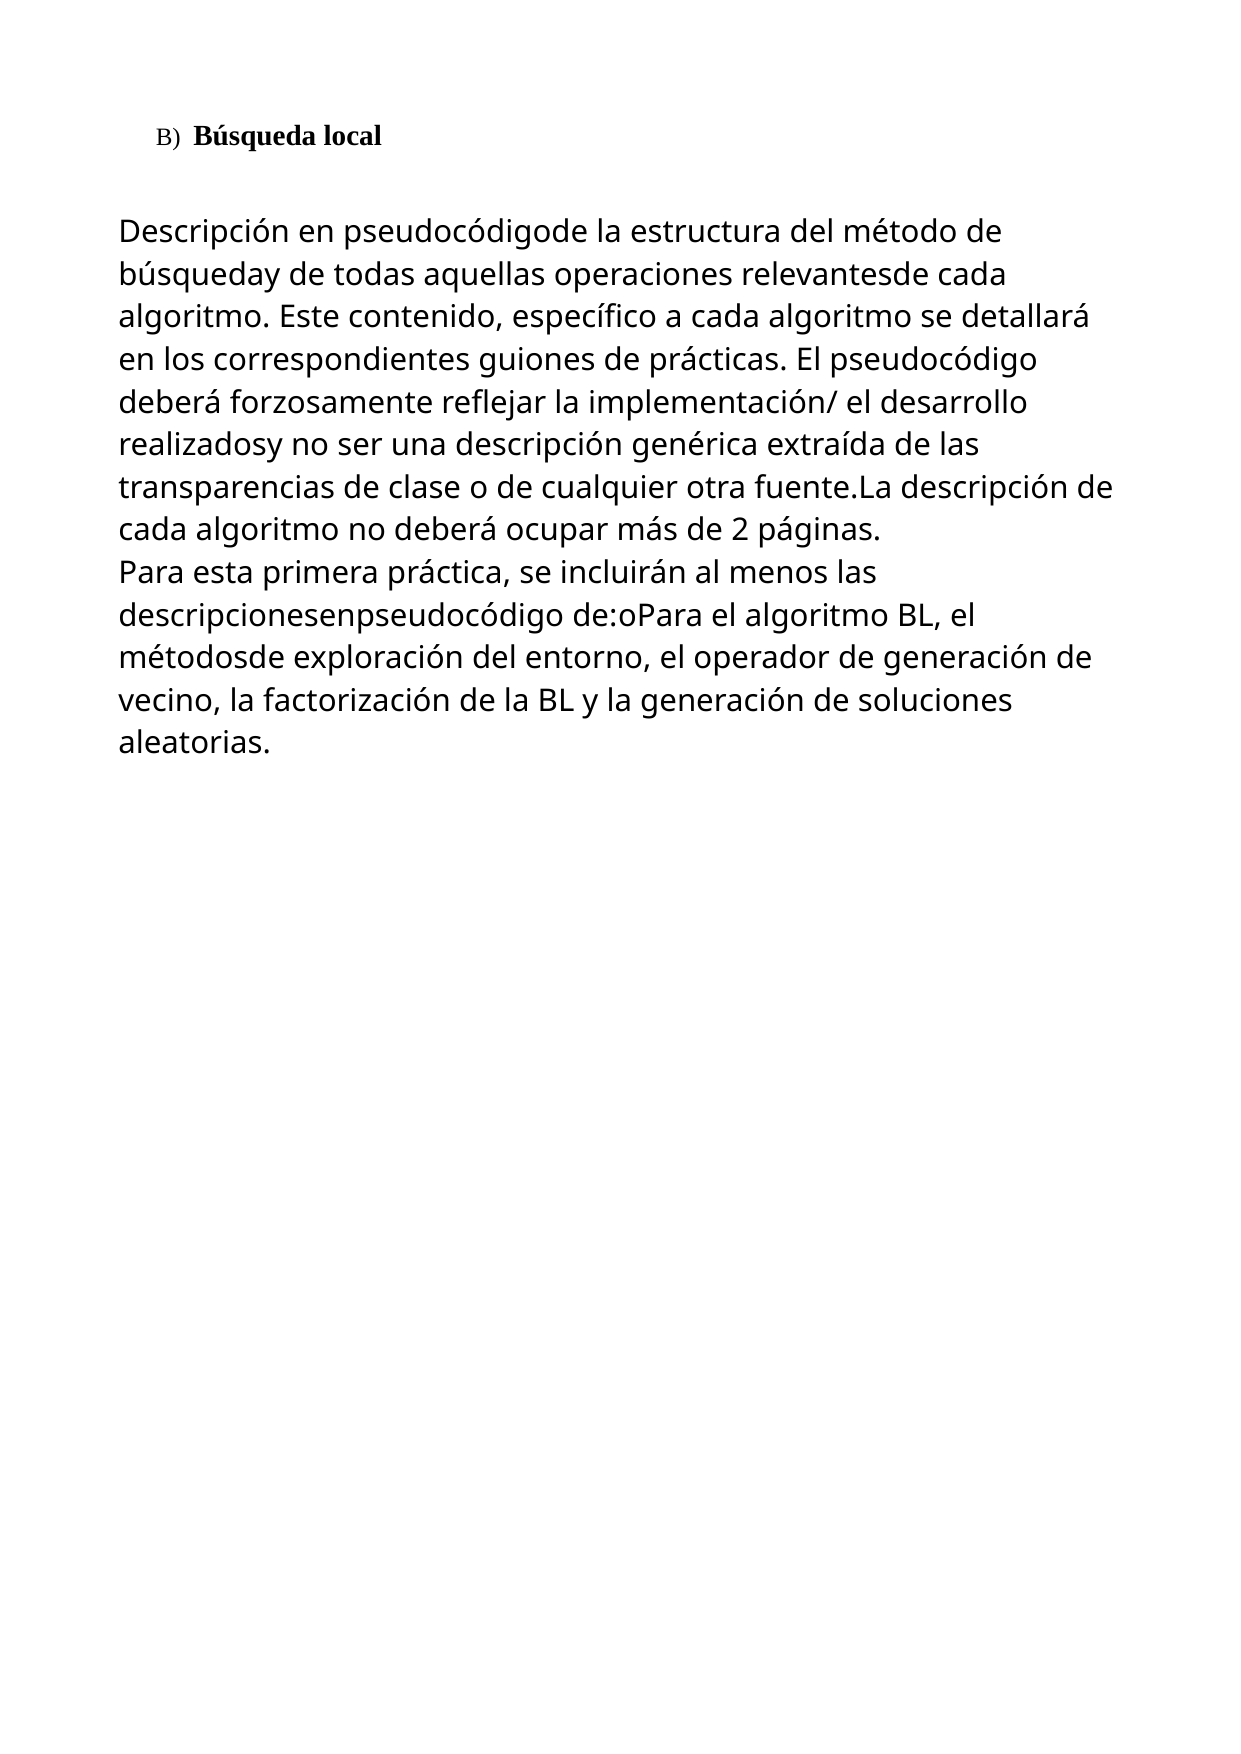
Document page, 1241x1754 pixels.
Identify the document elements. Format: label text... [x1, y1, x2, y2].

text Descripción en pseudocódigode la estructura del método de búsqueday de todas aquellas operaciones relevantesde cada algoritmo. Este contenido, específico a cada algoritmo se detallará en los correspondientes guiones de prácticas. El pseudocódigo deberá forzosamente reflejar la implementación/ el desarrollo realizadosy no ser una descripción genérica extraída de las transparencias de clase o de cualquier otra fuente.La descripción de cada algoritmo no deberá ocupar más de 2 páginas. [118, 209, 1122, 550]
text Para esta primera práctica, se incluirán al menos las descripcionesenpseudocódigo de:oPara el algoritmo BL, el métodosde exploración del entorno, el operador de generación de vecino, la factorización de la BL y la generación de soluciones aleatorias. [118, 550, 1122, 763]
list Búsqueda local [156, 118, 1122, 152]
